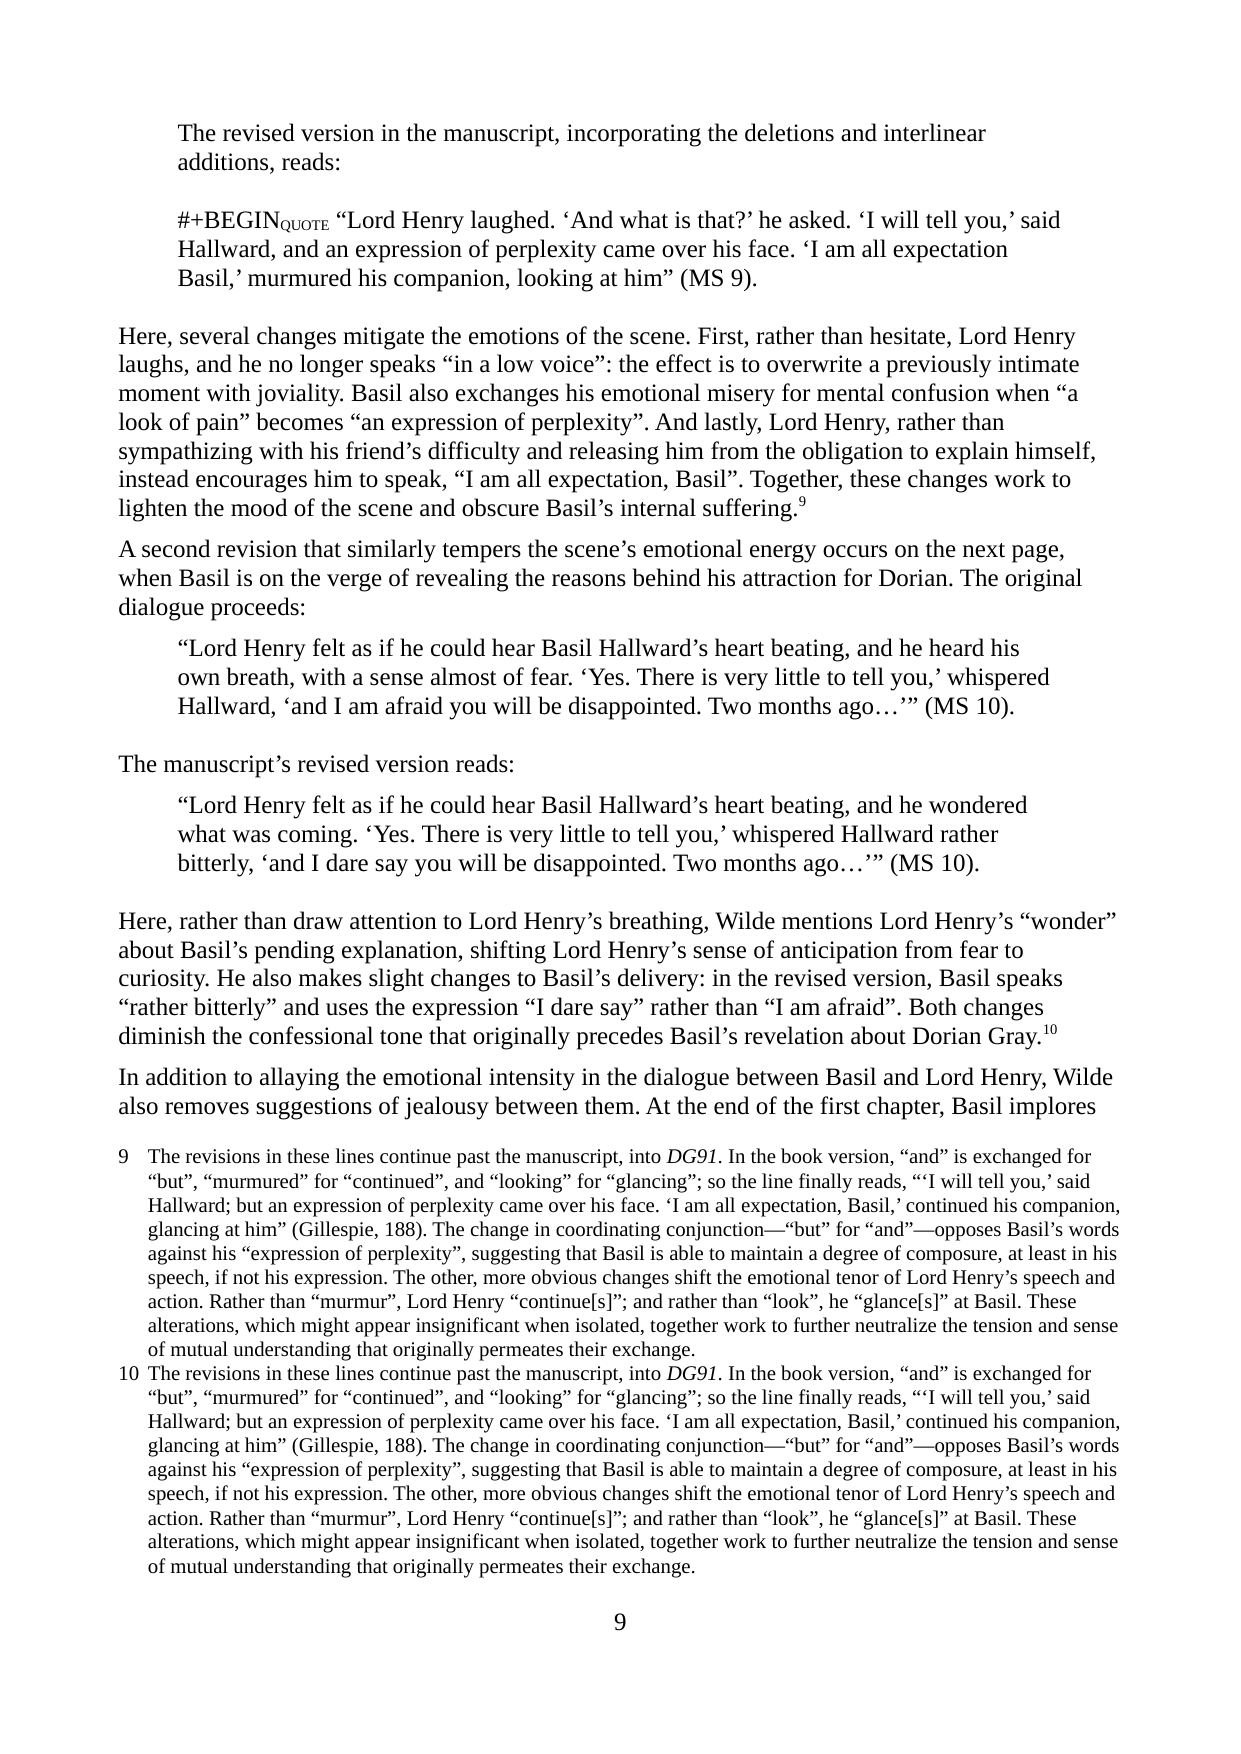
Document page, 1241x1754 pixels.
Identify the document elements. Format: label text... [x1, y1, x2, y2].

text “Lord Henry felt as if he could hear Basil Hallward’s heart beating, and he heard his own breath, with a sense almost of fear. ‘Yes. There is very little to tell you,’ whispered Hallward, ‘and I am afraid you will be disappointed. Two months ago…’” (MS 10). [177, 633, 1063, 719]
text “Lord Henry felt as if he could hear Basil Hallward’s heart beating, and he wondered what was coming. ‘Yes. There is very little to tell you,’ whispered Hallward rather bitterly, ‘and I dare say you will be disappointed. Two months ago…’” (MS 10). [177, 790, 1063, 877]
text Here, several changes mitigate the emotions of the scene. First, rather than hesitate, Lord Henry laughs, and he no longer speaks “in a low voice”: the effect is to overwrite a previously intimate moment with joviality. Basil also exchanges his emotional misery for mental confusion when “a look of pain” becomes “an expression of perplexity”. And lastly, Lord Henry, rather than sympathizing with his friend’s difficulty and releasing him from the obligation to explain himself, instead encourages him to speak, “I am all expectation, Basil”. Together, these changes work to lighten the mood of the scene and obscure Basil’s internal suffering. [118, 321, 1122, 522]
text A second revision that similarly tempers the scene’s emotional energy occurs on the next page, when Basil is on the verge of revealing the reasons behind his attraction for Dorian. The original dialogue proceeds: [118, 534, 1122, 621]
text The manuscript’s revised version reads: [118, 749, 1122, 778]
text In addition to allaying the emotional intensity in the dialogue between Basil and Lord Henry, Wilde also removes suggestions of jealousy between them. At the end of the first chapter, Basil implores [118, 1062, 1122, 1120]
text #+BEGINQUOTE “Lord Henry laughed. ‘And what is that?’ he asked. ‘I will tell you,’ said Hallward, and an expression of perplexity came over his face. ‘I am all expectation Basil,’ murmured his companion, looking at him” (MS 9). [177, 205, 1063, 291]
text Here, rather than draw attention to Lord Henry’s breathing, Wilde mentions Lord Henry’s “wonder” about Basil’s pending explanation, shifting Lord Henry’s sense of anticipation from fear to curiosity. He also makes slight changes to Basil’s delivery: in the revised version, Basil speaks “rather bitterly” and uses the expression “I dare say” rather than “I am afraid”. Both changes diminish the confessional tone that originally precedes Basil’s revelation about Dorian Gray. [118, 906, 1122, 1050]
text The revisions in these lines continue past the manuscript, into DG91. In the book version, “and” is exchanged for “but”, “murmured” for “continued”, and “looking” for “glancing”; so the line finally reads, “‘I will tell you,’ said Hallward; but an expression of perplexity came over his face. ‘I am all expectation, Basil,’ continued his companion, glancing at him” (Gillespie, 188). The change in coordinating conjunction—“but” for “and”—opposes Basil’s words against his “expression of perplexity”, suggesting that Basil is able to maintain a degree of composure, at least in his speech, if not his expression. The other, more obvious changes shift the emotional tenor of Lord Henry’s speech and action. Rather than “murmur”, Lord Henry “continue[s]”; and rather than “look”, he “glance[s]” at Basil. These alterations, which might appear insignificant when isolated, together work to further neutralize the tension and sense of mutual understanding that originally permeates their exchange. [118, 1144, 1122, 1361]
text The revised version in the manuscript, incorporating the deletions and interlinear additions, reads: [177, 118, 1063, 176]
text The revisions in these lines continue past the manuscript, into DG91. In the book version, “and” is exchanged for “but”, “murmured” for “continued”, and “looking” for “glancing”; so the line finally reads, “‘I will tell you,’ said Hallward; but an expression of perplexity came over his face. ‘I am all expectation, Basil,’ continued his companion, glancing at him” (Gillespie, 188). The change in coordinating conjunction—“but” for “and”—opposes Basil’s words against his “expression of perplexity”, suggesting that Basil is able to maintain a degree of composure, at least in his speech, if not his expression. The other, more obvious changes shift the emotional tenor of Lord Henry’s speech and action. Rather than “murmur”, Lord Henry “continue[s]”; and rather than “look”, he “glance[s]” at Basil. These alterations, which might appear insignificant when isolated, together work to further neutralize the tension and sense of mutual understanding that originally permeates their exchange. [118, 1361, 1122, 1578]
